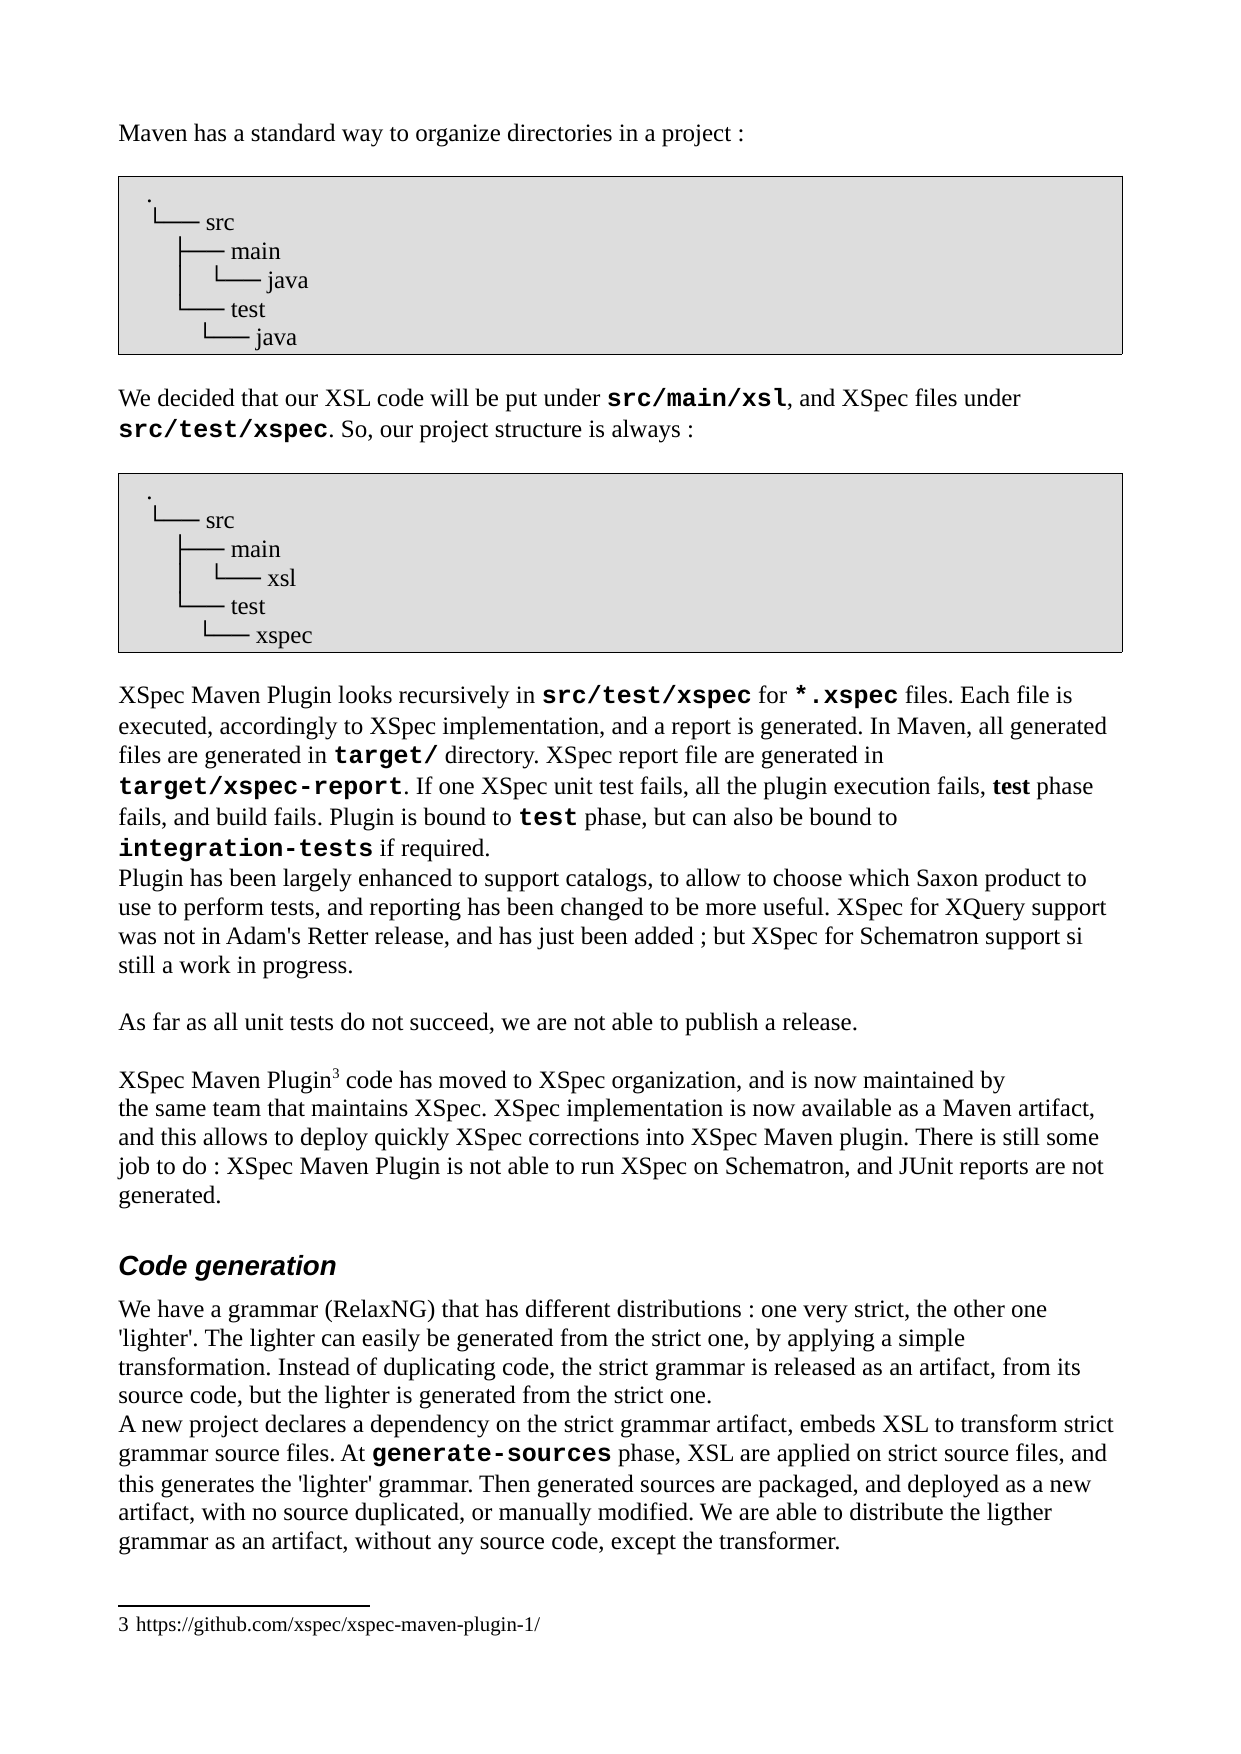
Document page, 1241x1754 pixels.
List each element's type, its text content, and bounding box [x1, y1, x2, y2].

text . └── src ├── main │ └── java └── test └── java [119, 177, 1122, 354]
text . └── src ├── main │ └── xsl └── test └── xspec [119, 474, 1122, 652]
text Plugin has been largely enhanced to support catalogs, to allow to choose which Saxon product to use to perform tests, and reporting has been changed to be more useful. XSpec for XQuery support was not in Adam's Retter release, and has just been added ; but XSpec for Schematron support si still a work in progress. As far as all unit tests do not succeed, we are not able to publish a release. XSpec Maven Plugin code has moved to XSpec organization, and is now maintained by the same team that maintains XSpec. XSpec implementation is now available as a Maven artifact, and this allows to deploy quickly XSpec corrections into XSpec Maven plugin. There is still some job to do : XSpec Maven Plugin is not able to run XSpec on Schematron, and JUnit reports are not generated. [118, 863, 1122, 1208]
text https://github.com/xspec/xspec-maven-plugin-1/ [118, 1612, 1122, 1636]
text Maven has a standard way to organize directories in a project : [118, 118, 1122, 147]
text A new project declares a dependency on the strict grammar artifact, embeds XSL to transform strict grammar source files. At generate-sources phase, XSL are applied on strict source files, and this generates the 'lighter' grammar. Then generated sources are packaged, and deployed as a new artifact, with no source duplicated, or manually modified. We are able to distribute the ligther grammar as an artifact, without any source code, except the transformer. [118, 1409, 1122, 1584]
text We have a grammar (RelaxNG) that has different distributions : one very strict, the other one 'lighter'. The lighter can easily be generated from the strict one, by applying a simple transformation. Instead of duplicating code, the strict grammar is released as an artifact, from its source code, but the lighter is generated from the strict one. [118, 1294, 1122, 1409]
subtitle Code generation [118, 1250, 1122, 1282]
text XSpec Maven Plugin looks recursively in src/test/xspec for *.xspec files. Each file is executed, accordingly to XSpec implementation, and a report is generated. In Maven, all generated files are generated in target/ directory. XSpec report file are generated in target/xspec‑report. If one XSpec unit test fails, all the plugin execution fails, test phase fails, and build fails. Plugin is bound to test phase, but can also be bound to integration‑tests if required. [118, 653, 1122, 863]
text We decided that our XSL code will be put under src/main/xsl, and XSpec files under src/test/xspec. So, our project structure is always : [118, 383, 1122, 444]
